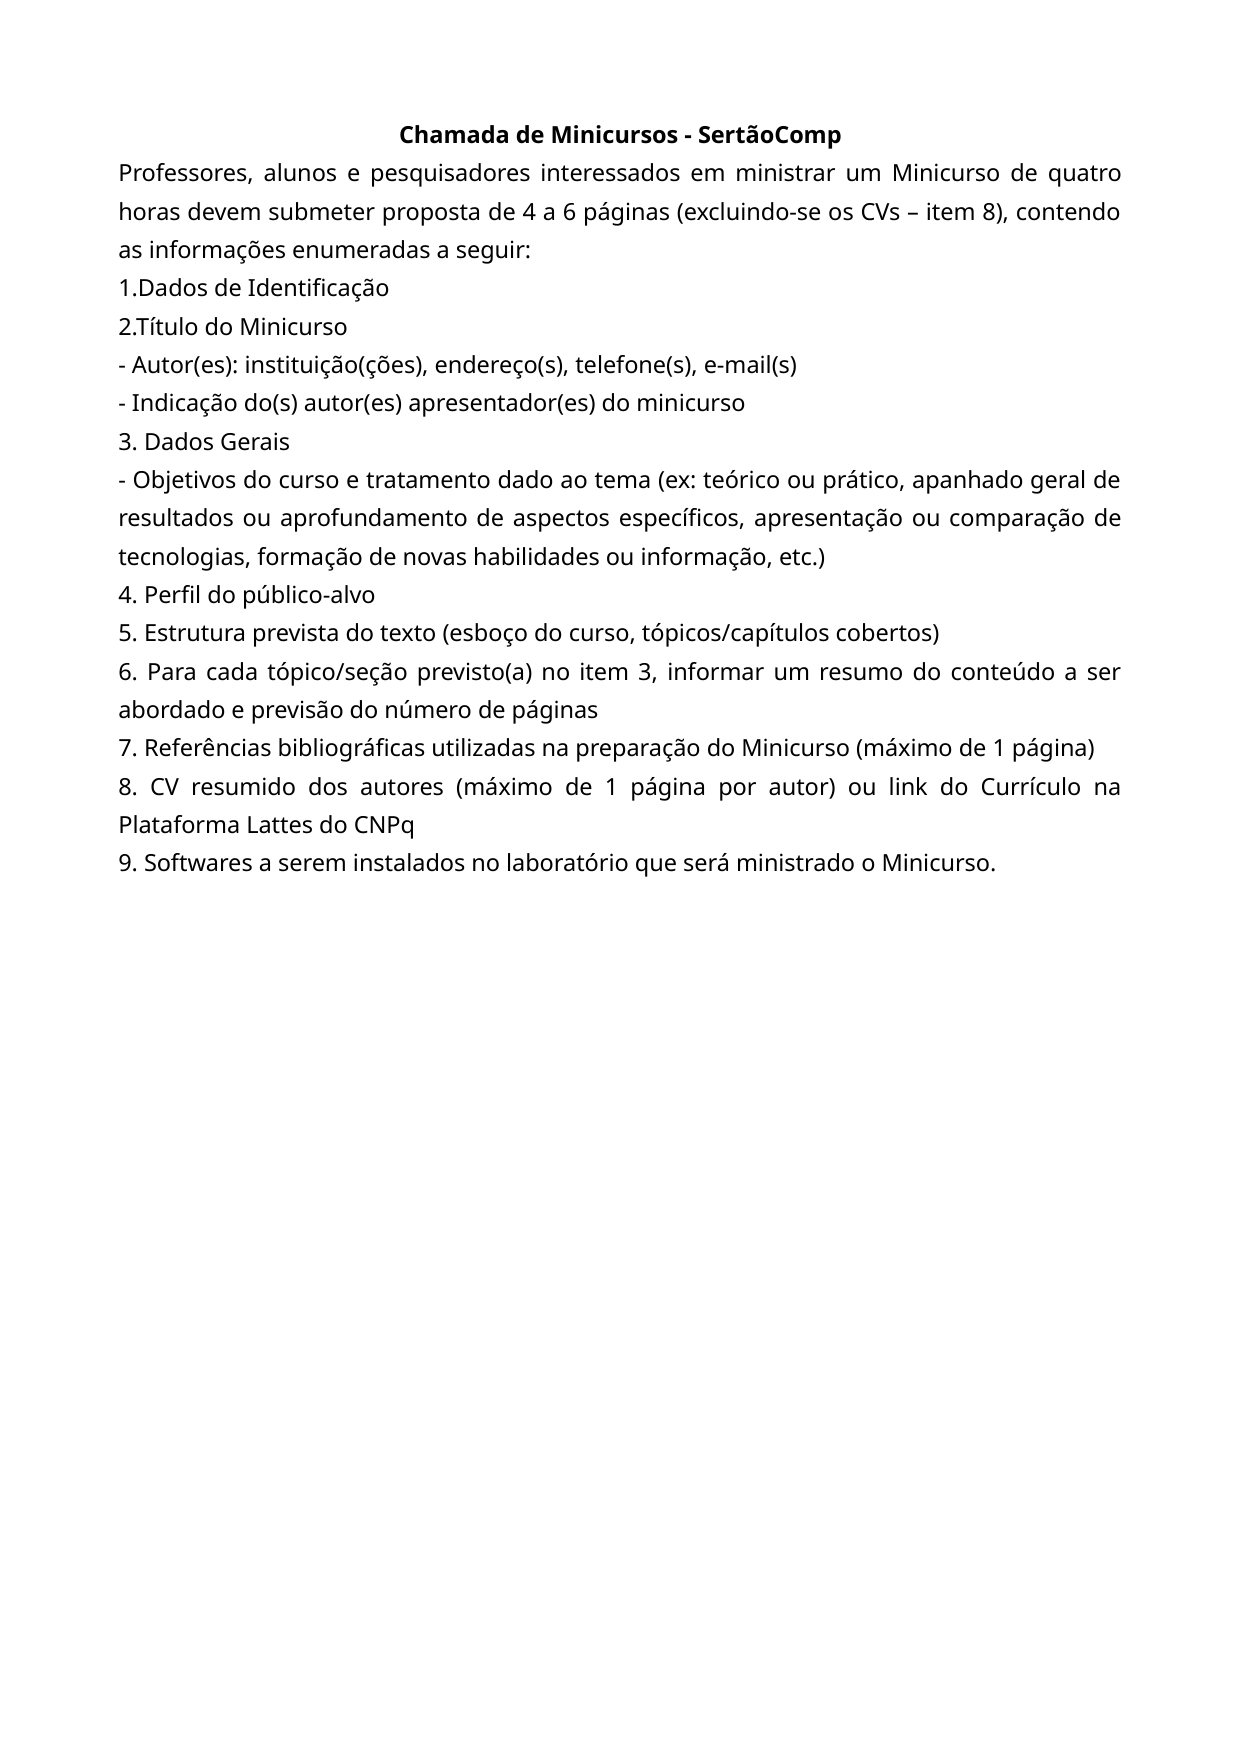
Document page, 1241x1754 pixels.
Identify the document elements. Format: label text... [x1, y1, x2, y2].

list - Objetivos do curso e tratamento dado ao tema (ex: teórico ou prático, apanhado geral de resultados ou aprofundamento de aspectos específicos, apresentação ou comparação de tecnologias, formação de novas habilidades ou informação, etc.) [118, 463, 1122, 572]
text Chamada de Minicursos - SertãoComp [118, 118, 1122, 150]
text Professores, alunos e pesquisadores interessados em ministrar um Minicurso de quatro horas devem submeter proposta de 4 a 6 páginas (excluindo-se os CVs – item 8), contendo as informações enumeradas a seguir: [118, 156, 1122, 265]
list 6. Para cada tópico/seção previsto(a) no item 3, informar um resumo do conteúdo a ser abordado e previsão do número de páginas [118, 655, 1122, 725]
list 4. Perfil do público-alvo [118, 578, 1122, 610]
list 5. Estrutura prevista do texto (esboço do curso, tópicos/capítulos cobertos) [118, 616, 1122, 648]
list - Autor(es): instituição(ções), endereço(s), telefone(s), e-mail(s) [118, 348, 1122, 380]
list 1.Dados de Identificação [118, 271, 1122, 303]
list 9. Softwares a serem instalados no laboratório que será ministrado o Minicurso. [118, 846, 1122, 878]
list 2.Título do Minicurso [118, 310, 1122, 342]
list 7. Referências bibliográficas utilizadas na preparação do Minicurso (máximo de 1 página) [118, 731, 1122, 763]
list 8. CV resumido dos autores (máximo de 1 página por autor) ou link do Currículo na Plataforma Lattes do CNPq [118, 770, 1122, 840]
list 3. Dados Gerais [118, 425, 1122, 457]
list - Indicação do(s) autor(es) apresentador(es) do minicurso [118, 386, 1122, 418]
